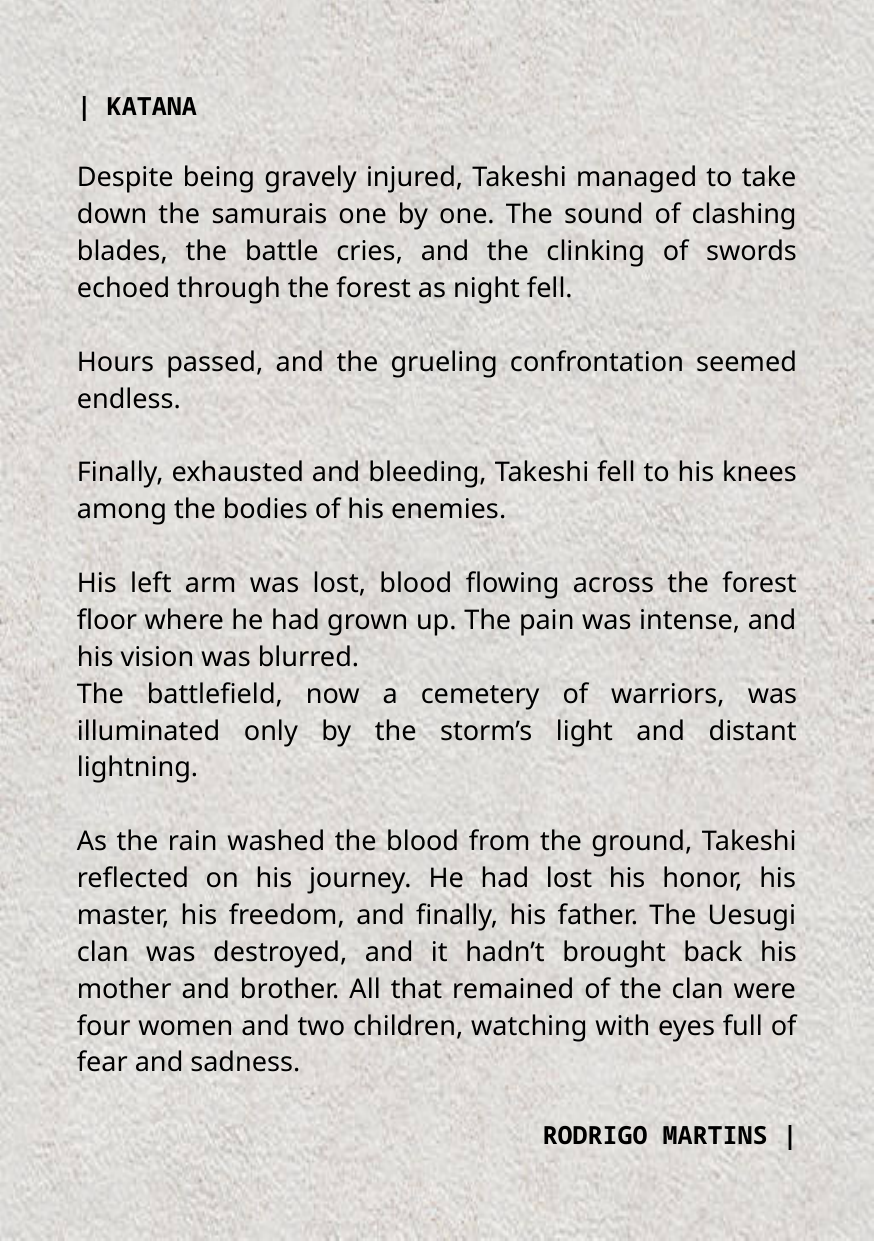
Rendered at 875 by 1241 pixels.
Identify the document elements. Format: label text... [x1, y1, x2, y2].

text Hours passed, and the grueling confrontation seemed endless. [74, 342, 800, 416]
text The battlefield, now a cemetery of warriors, was illuminated only by the storm’s light and distant lightning. [74, 674, 800, 785]
text Finally, exhausted and bleeding, Takeshi fell to his knees among the bodies of his enemies. [74, 453, 800, 527]
text As the rain washed the blood from the ground, Takeshi reflected on his journey. He had lost his honor, his master, his freedom, and finally, his father. The Uesugi clan was destroyed, and it hadn’t brought back his mother and brother. All that remained of the clan were four women and two children, watching with eyes full of fear and sadness. [74, 822, 800, 1080]
text Despite being gravely injured, Takeshi managed to take down the samurais one by one. The sound of clashing blades, the battle cries, and the clinking of swords echoed through the forest as night fell. [74, 155, 800, 305]
picture [0, 0, 874, 1241]
text His left arm was lost, blood flowing across the forest floor where he had grown up. The pain was intense, and his vision was blurred. [74, 563, 800, 674]
